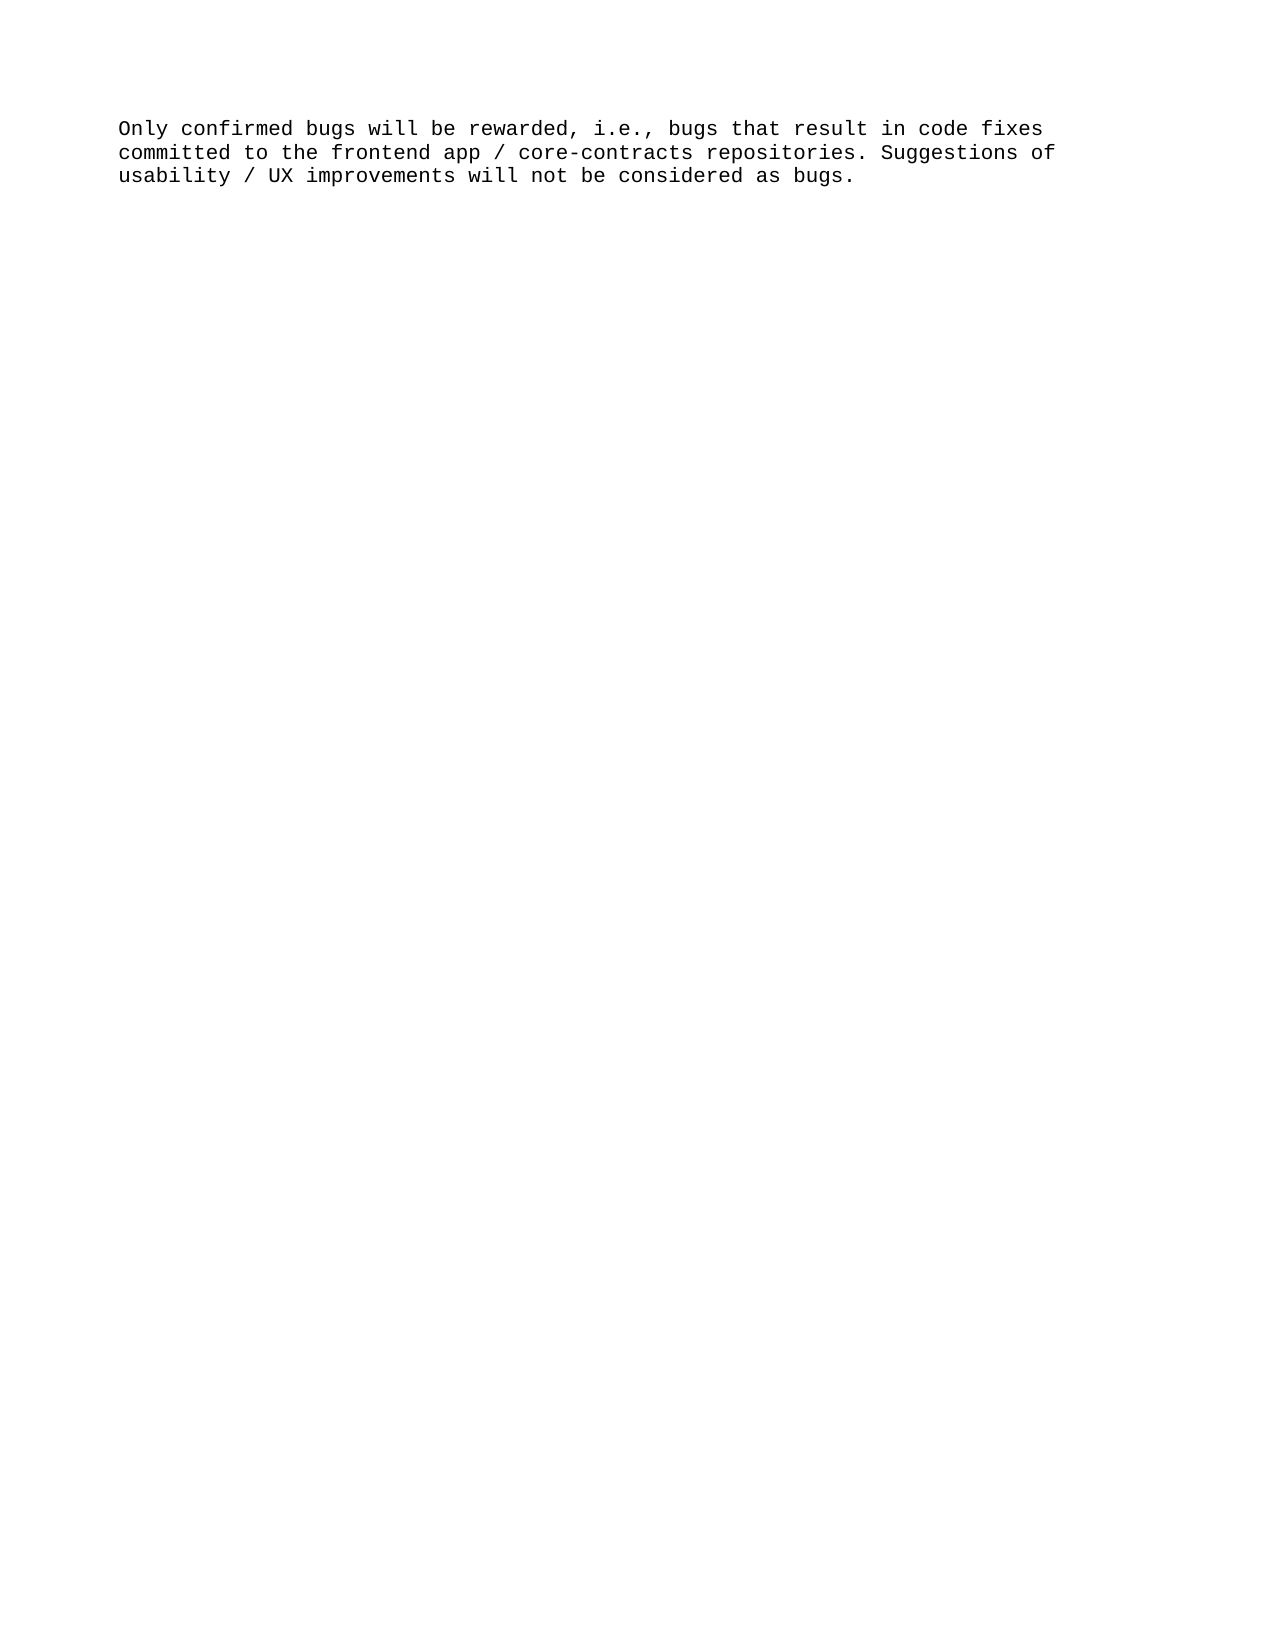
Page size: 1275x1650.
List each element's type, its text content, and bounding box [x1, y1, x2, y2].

text Only confirmed bugs will be rewarded, i.e., bugs that result in code fixes committed to the frontend app / core-contracts repositories. Suggestions of usability / UX improvements will not be considered as bugs. [118, 118, 1157, 189]
